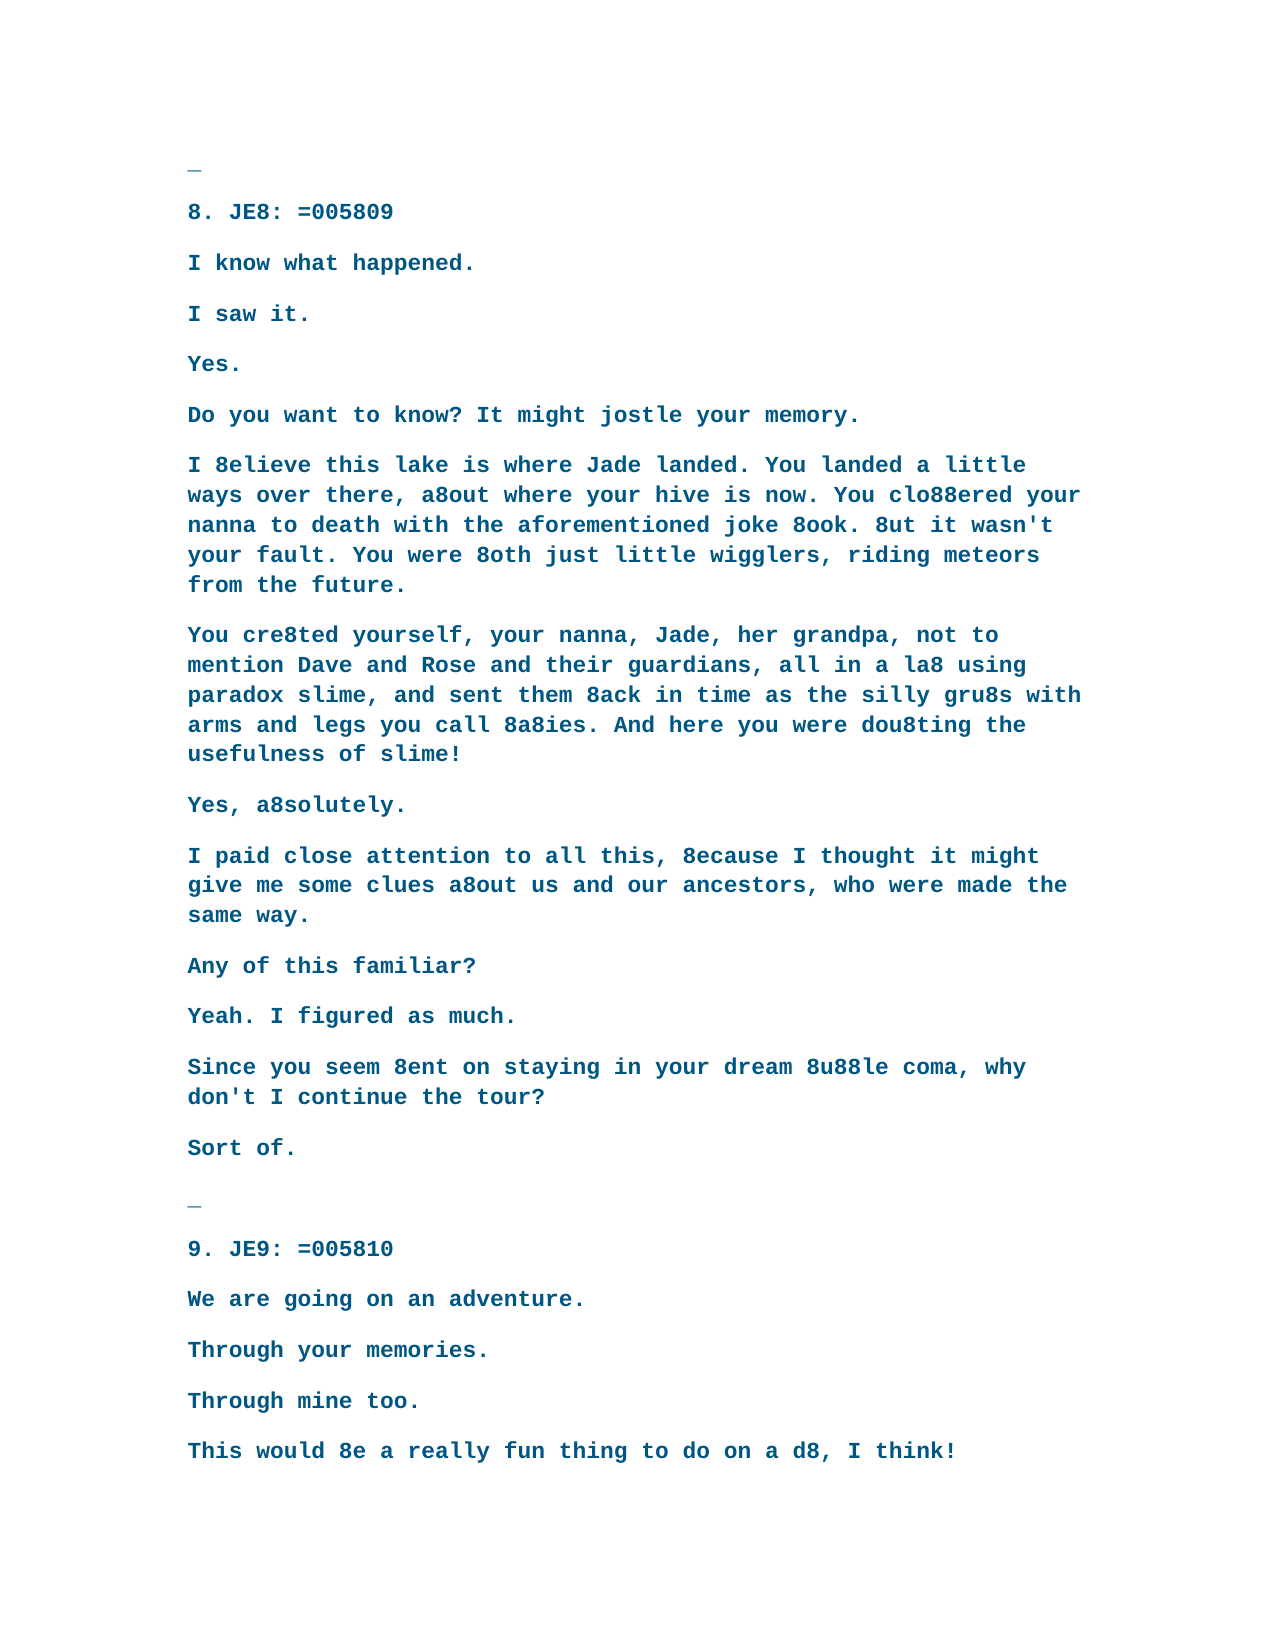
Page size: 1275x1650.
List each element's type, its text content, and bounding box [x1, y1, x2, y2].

text This would 8e a really fun thing to do on a d8, I think! [187, 1439, 1087, 1466]
text Yes. [187, 352, 1087, 378]
text You cre8ted yourself, your nanna, Jade, her grandpa, not to mention Dave and Rose and their guardians, all in a la8 using paradox slime, and sent them 8ack in time as the silly gru8s with arms and legs you call 8a8ies. And here you were dou8ting the usefulness of slime! [187, 623, 1087, 769]
text _ [187, 1186, 1087, 1212]
text Since you seem 8ent on staying in your dream 8u88le coma, why don't I continue the tour? [187, 1055, 1087, 1111]
text Do you want to know? It might jostle your memory. [187, 403, 1087, 429]
text I know what happened. [187, 251, 1087, 277]
text I paid close attention to all this, 8ecause I thought it might give me some clues a8out us and our ancestors, who were made the same way. [187, 844, 1087, 929]
text I saw it. [187, 302, 1087, 328]
text 8. JE8: =005809 [187, 201, 1087, 227]
text I 8elieve this lake is where Jade landed. You landed a little ways over there, a8out where your hive is now. You clo88ered your nanna to death with the aforementioned joke 8ook. 8ut it wasn't your fault. You were 8oth just little wigglers, riding meteors from the future. [187, 454, 1087, 599]
text Yeah. I figured as much. [187, 1005, 1087, 1031]
text Through your memories. [187, 1338, 1087, 1364]
text _ [187, 150, 1087, 176]
text Sort of. [187, 1136, 1087, 1162]
text 9. JE9: =005810 [187, 1237, 1087, 1263]
text Any of this familiar? [187, 954, 1087, 980]
text Yes, a8solutely. [187, 793, 1087, 819]
text Through mine too. [187, 1389, 1087, 1415]
text We are going on an adventure. [187, 1288, 1087, 1314]
